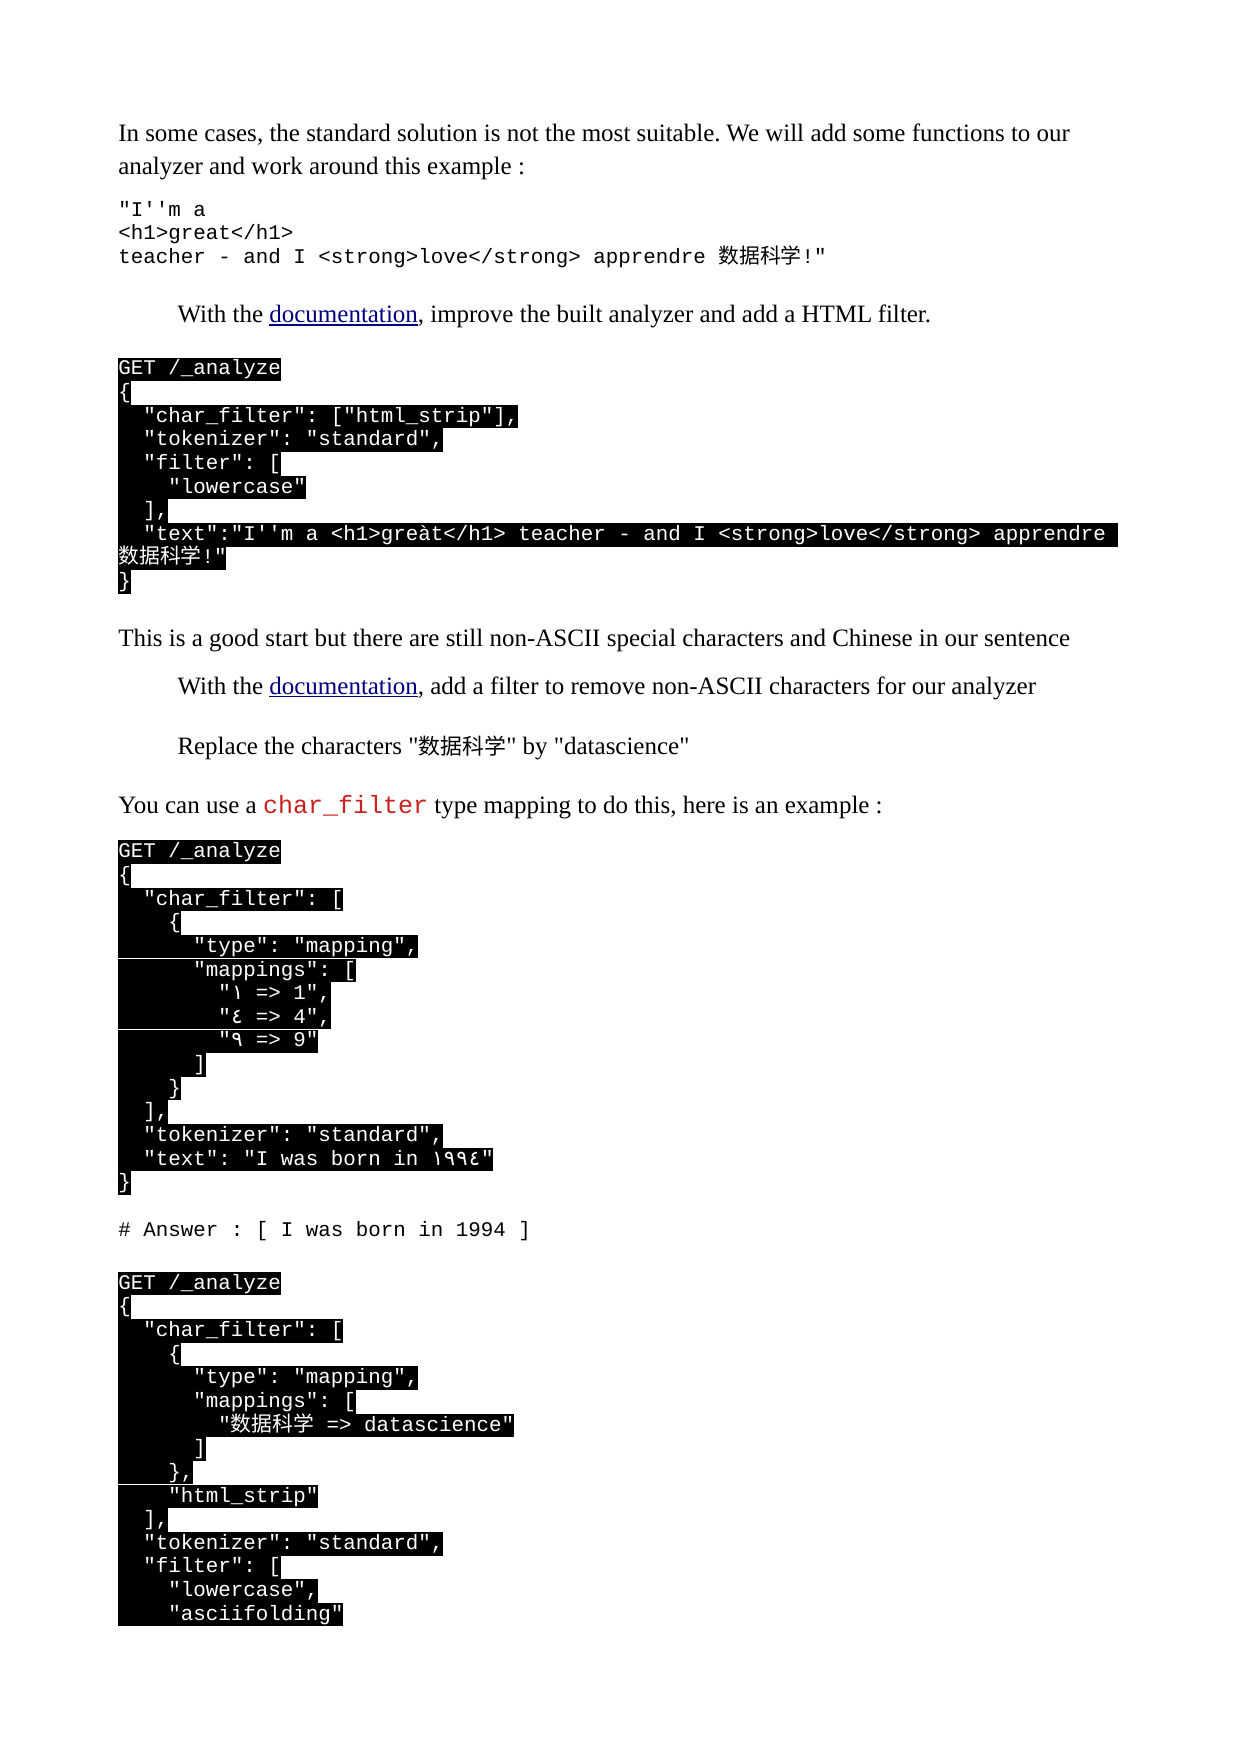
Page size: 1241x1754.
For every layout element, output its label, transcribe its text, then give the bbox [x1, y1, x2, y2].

text ] [118, 1053, 1122, 1077]
text } [118, 1171, 1122, 1195]
text "lowercase", [118, 1579, 1122, 1603]
text <h1>great</h1> [118, 222, 1122, 246]
text "٤ => 4", [118, 1006, 1122, 1029]
text ], [118, 1100, 1122, 1124]
text "mappings": [ [118, 1390, 1122, 1414]
text GET /_analyze [118, 357, 1122, 381]
text "١ => 1", [118, 982, 1122, 1006]
text # Answer : [ I was born in 1994 ] [118, 1219, 1122, 1242]
text } [118, 1077, 1122, 1100]
text You can use a char_filter type mapping to do this, here is an example : [118, 790, 1122, 821]
text This is a good start but there are still non-ASCII special characters and Chinese in our sentence [118, 623, 1122, 652]
text teacher - and I <strong>love</strong> apprendre 数据科学!" [118, 246, 1122, 270]
text "type": "mapping", [118, 935, 1122, 958]
text GET /_analyze [118, 840, 1122, 864]
text "text": "I was born in ١٩٩٤" [118, 1148, 1122, 1171]
text "tokenizer": "standard", [118, 1532, 1122, 1556]
text "数据科学 => datascience" [118, 1414, 1122, 1437]
text "char_filter": ["html_strip"], [118, 405, 1122, 428]
text "filter": [ [118, 452, 1122, 476]
text "char_filter": [ [118, 1319, 1122, 1343]
text ], [118, 499, 1122, 523]
text }, [118, 1461, 1122, 1484]
text "filter": [ [118, 1556, 1122, 1579]
text { [118, 1295, 1122, 1319]
text ] [118, 1437, 1122, 1461]
text With the documentation, improve the built analyzer and add a HTML filter. [177, 299, 1063, 328]
text "٩ => 9" [118, 1029, 1122, 1053]
text "lowercase" [118, 476, 1122, 499]
text "mappings": [ [118, 958, 1122, 982]
text { [118, 381, 1122, 405]
text "type": "mapping", [118, 1366, 1122, 1390]
text In some cases, the standard solution is not the most suitable. We will add some functions to our analyzer and work around this example : [118, 118, 1122, 180]
text Replace the characters "数据科学" by "datascience" [177, 729, 1063, 761]
text { [118, 911, 1122, 935]
text "tokenizer": "standard", [118, 428, 1122, 452]
text } [118, 570, 1122, 594]
text With the documentation, add a filter to remove non-ASCII characters for our analyzer [177, 671, 1063, 700]
text "I''m a [118, 199, 1122, 222]
text "asciifolding" [118, 1603, 1122, 1626]
text "tokenizer": "standard", [118, 1124, 1122, 1148]
text "text":"I''m a <h1>greàt</h1> teacher - and I <strong>love</strong> apprendre 数据科学!" [118, 523, 1122, 570]
text GET /_analyze [118, 1272, 1122, 1295]
text { [118, 864, 1122, 888]
text "html_strip" [118, 1484, 1122, 1508]
text ], [118, 1508, 1122, 1532]
text "char_filter": [ [118, 888, 1122, 911]
text { [118, 1343, 1122, 1366]
